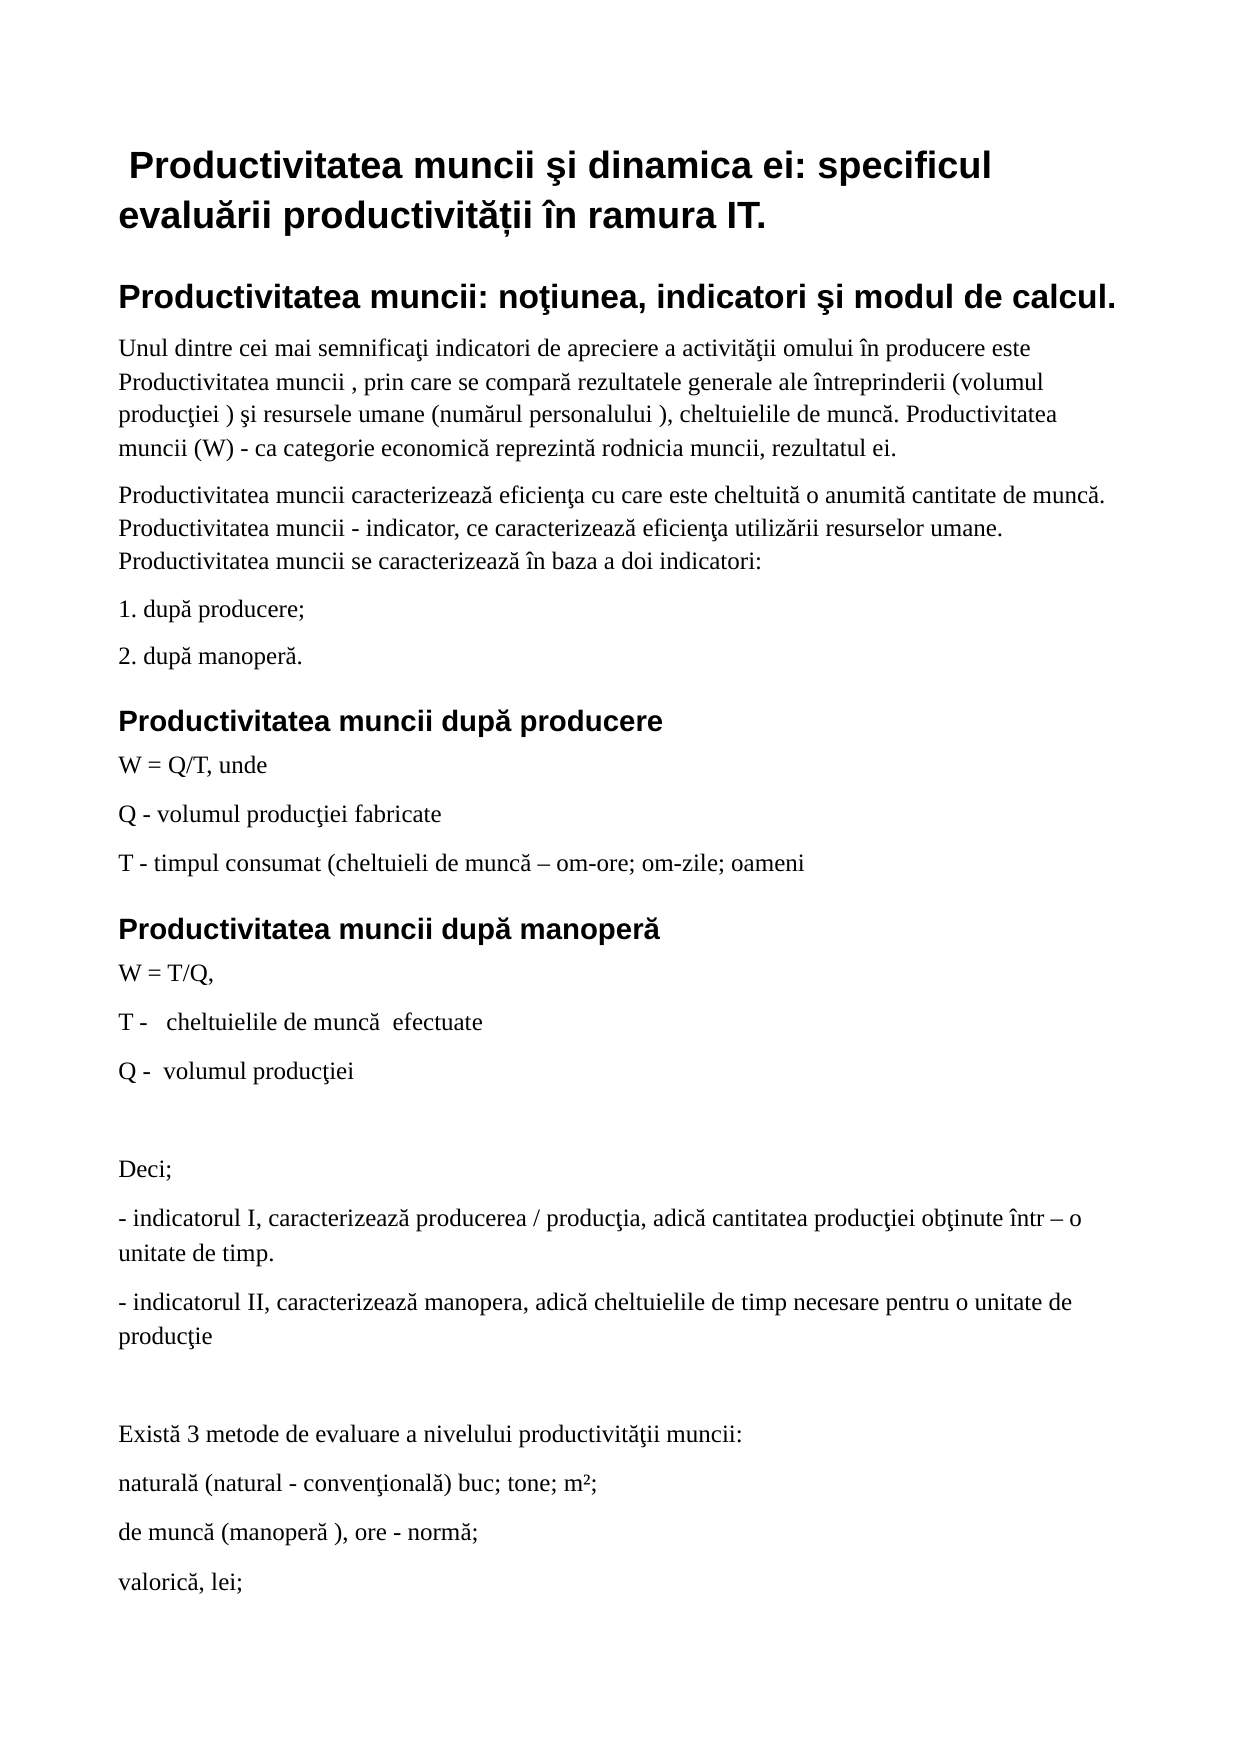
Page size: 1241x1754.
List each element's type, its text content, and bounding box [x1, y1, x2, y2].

text 2. după manoperă. [118, 641, 1122, 670]
text - indicatorul I, caracterizează producerea / producţia, adică cantitatea producţiei obţinute într – o unitate de timp. [118, 1203, 1122, 1266]
text Q - volumul producţiei [118, 1056, 1122, 1085]
text T - timpul consumat (cheltuieli de muncă – om-ore; om-zile; oameni [118, 848, 1122, 877]
subtitle Productivitatea muncii: noţiunea, indicatori şi modul de calcul. [118, 277, 1122, 315]
text Productivitatea muncii caracterizează eficienţa cu care este cheltuită o anumită cantitate de muncă. Productivitatea muncii - indicator, ce caracterizează eficienţa utilizării resurselor umane. Productivitatea muncii se caracterizează în baza a doi indicatori: [118, 480, 1122, 575]
text T - cheltuielile de muncă efectuate [118, 1007, 1122, 1036]
text Deci; [118, 1154, 1122, 1183]
text naturală (natural - convenţională) buc; tone; m²;  [118, 1468, 1122, 1497]
subtitle Productivitatea muncii după manoperă [118, 912, 1122, 945]
text 1. după producere; [118, 594, 1122, 623]
subtitle Productivitatea muncii după producere [118, 704, 1122, 737]
text W = T/Q, [118, 958, 1122, 987]
text Unul dintre cei mai semnificaţi indicatori de apreciere a activităţii omului în producere este Productivitatea muncii , prin care se compară rezultatele generale ale întreprinderii (volumul producţiei ) şi resursele umane (numărul personalului ), cheltuielile de muncă. Productivitatea muncii (W) - ca categorie economică reprezintă rodnicia muncii, rezultatul ei. [118, 333, 1122, 461]
text - indicatorul II, caracterizează manopera, adică cheltuielile de timp necesare pentru o unitate de producţie [118, 1287, 1122, 1350]
text valorică, lei; [118, 1567, 1122, 1595]
text W = Q/T, unde [118, 750, 1122, 779]
text Q - volumul producţiei fabricate [118, 799, 1122, 828]
text de muncă (manoperă ), ore - normă;  [118, 1517, 1122, 1546]
subtitle Productivitatea muncii şi dinamica ei: specificul evaluării productivității în ramura IT. [118, 143, 1122, 237]
text Există 3 metode de evaluare a nivelului productivităţii muncii:  [118, 1419, 1122, 1448]
